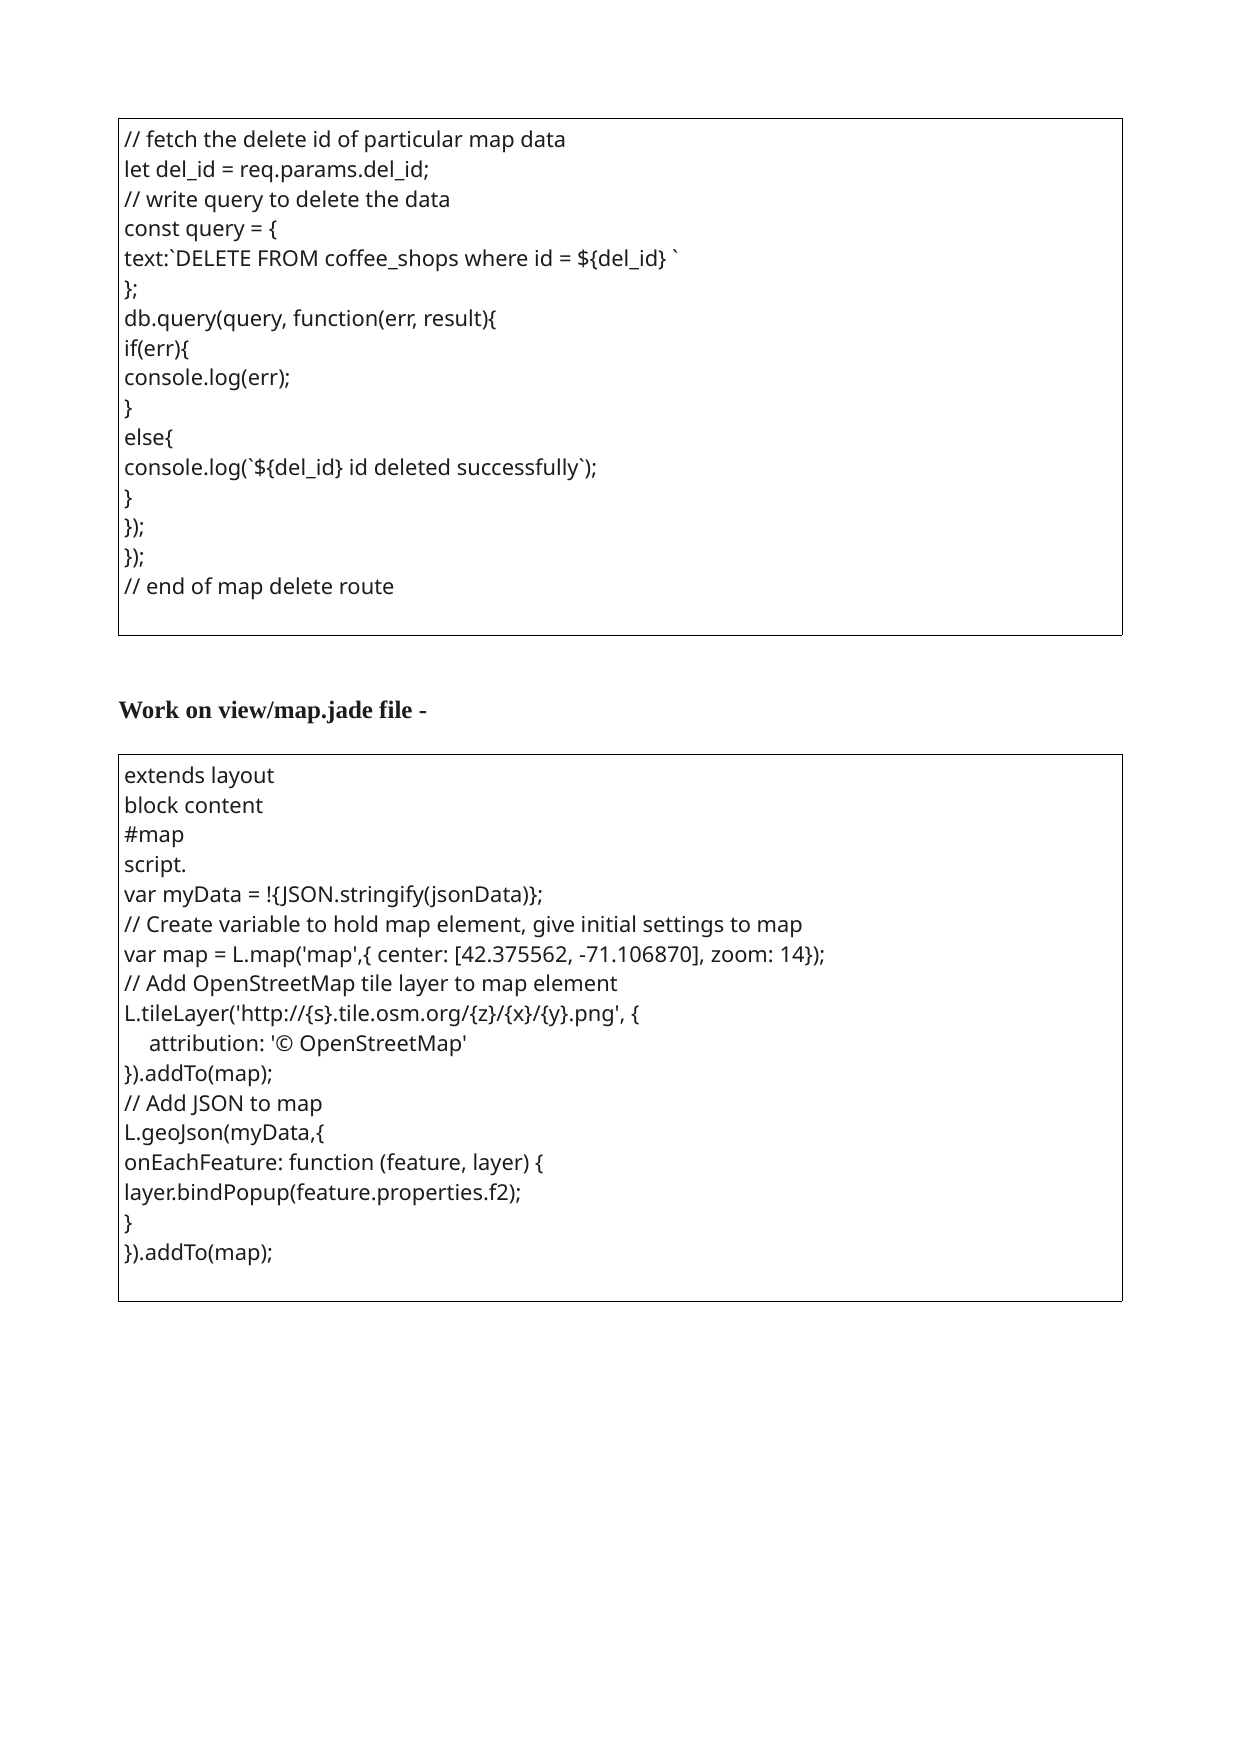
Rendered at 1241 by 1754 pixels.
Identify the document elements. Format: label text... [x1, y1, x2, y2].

text Work on view/map.jade file - [118, 694, 1122, 724]
table_header extends layout block content #map script. var myData = !{JSON.stringify(jsonData)}; // Create variable to hold map element, give initial settings to map var map = L.map('map',{ center: [42.375562, -71.106870], zoom: 14}); // Add OpenStreetMap tile layer to map element L.tileLayer('http://{s}.tile.osm.org/{z}/{x}/{y}.png', { attribution: '© OpenStreetMap' }).addTo(map); // Add JSON to map L.geoJson(myData,{ onEachFeature: function (feature, layer) { layer.bindPopup(feature.properties.f2); } }).addTo(map); [119, 755, 1122, 1301]
table_header // fetch the delete id of particular map data let del_id = req.params.del_id; // write query to delete the data const query = { text:`DELETE FROM coffee_shops where id = ${del_id} ` }; db.query(query, function(err, result){ if(err){ console.log(err); } else{ console.log(`${del_id} id deleted successfully`); } }); }); // end of map delete route [119, 119, 1122, 635]
